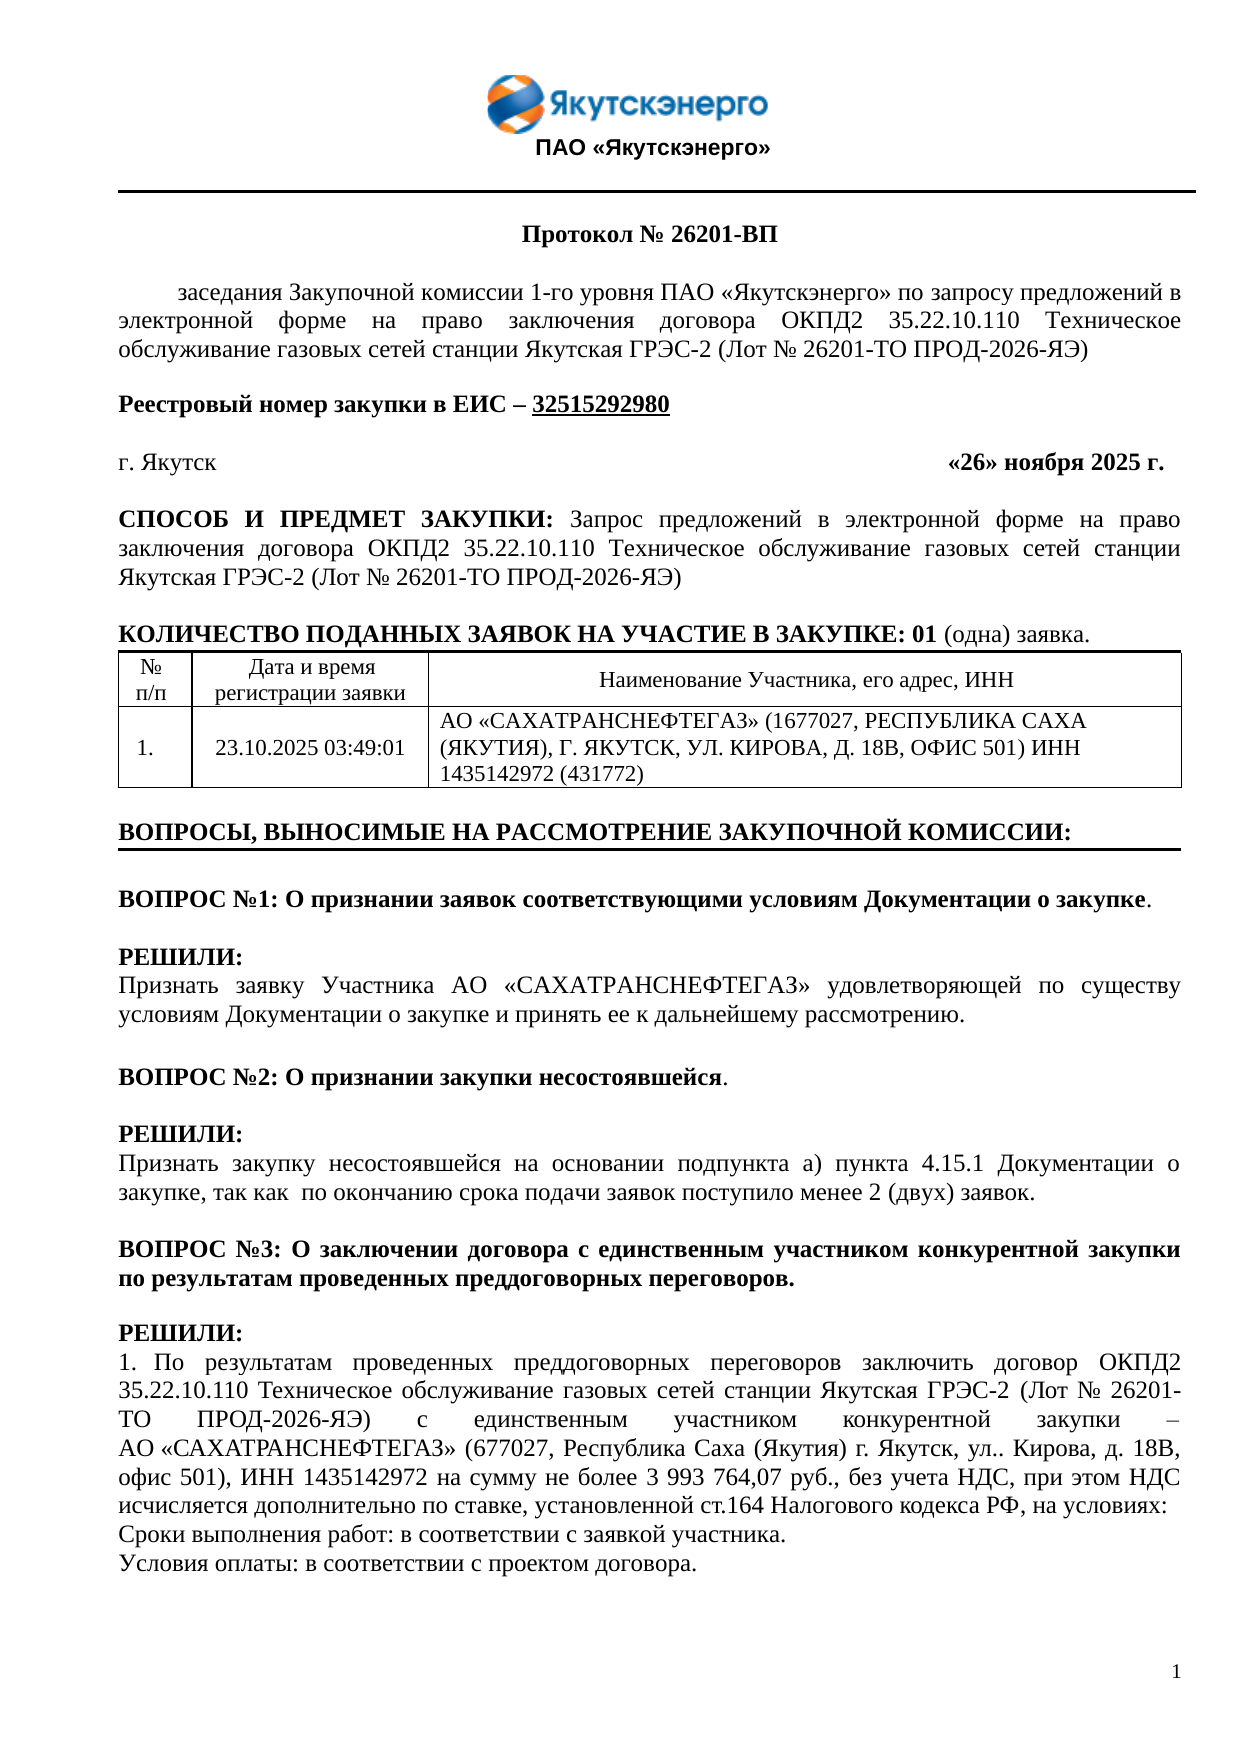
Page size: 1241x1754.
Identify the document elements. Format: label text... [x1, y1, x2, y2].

text г. Якутск «26» ноября 2025 г. [118, 447, 1181, 475]
text ВОПРОС №1: О признании заявок соответствующими условиям Документации о закупке. [118, 884, 1181, 913]
table_header Дата и время регистрации заявки [193, 653, 428, 706]
table_header [916, 75, 1196, 189]
table_header ПАО «Якутскэнерго» [340, 75, 916, 189]
table_cell АО «САХАТРАНСНЕФТЕГАЗ» (1677027, РЕСПУБЛИКА САХА (ЯКУТИЯ), Г. ЯКУТСК, УЛ. КИРОВА, Д. 18В, ОФИС 501) ИНН 1435142972 (431772) [429, 707, 1181, 786]
table_header [118, 75, 339, 189]
picture [487, 75, 768, 134]
table_cell 23.10.2025 03:49:01 [193, 707, 428, 786]
text СПОСОБ И ПРЕДМЕТ ЗАКУПКИ: Запрос предложений в электронной форме на право заключения договора ОКПД2 35.22.10.110 Техническое обслуживание газовых сетей станции Якутская ГРЭС-2 (Лот № 26201-ТО ПРОД-2026-ЯЭ) [118, 504, 1181, 590]
text заседания Закупочной комиссии 1-го уровня ПАО «Якутскэнерго» по запросу предложений в электронной форме на право заключения договора ОКПД2 35.22.10.110 Техническое обслуживание газовых сетей станции Якутская ГРЭС-2 (Лот № 26201-ТО ПРОД-2026-ЯЭ) [118, 277, 1181, 363]
table_header Наименование Участника, его адрес, ИНН [429, 653, 1181, 706]
list Сроки выполнения работ: в соответствии с заявкой участника. [118, 1519, 1181, 1548]
table_cell [119, 707, 191, 786]
table_header № п/п [119, 653, 191, 706]
list По результатам проведенных преддоговорных переговоров заключить договор ОКПД2 35.22.10.110 Техническое обслуживание газовых сетей станции Якутская ГРЭС-2 (Лот № 26201-ТО ПРОД-2026-ЯЭ) с единственным участником конкурентной закупки – АО «САХАТРАНСНЕФТЕГАЗ» (677027, Республика Саха (Якутия) г. Якутск, ул.. Кирова, д. 18В, офис 501), ИНН 1435142972 на сумму не более 3 993 764,07 руб., без учета НДС, при этом НДС исчисляется дополнительно по ставке, установленной ст.164 Налогового кодекса РФ, на условиях: [118, 1347, 1181, 1519]
text ВОПРОС №3: О заключении договора с единственным участником конкурентной закупки по результатам проведенных преддоговорных переговоров. [118, 1234, 1181, 1292]
text Признать заявку Участника АО «САХАТРАНСНЕФТЕГАЗ» удовлетворяющей по существу условиям Документации о закупке и принять ее к дальнейшему рассмотрению. [118, 971, 1181, 1028]
text РЕШИЛИ: [118, 1119, 1181, 1148]
text КОЛИЧЕСТВО ПОДАННЫХ ЗАЯВОК НА УЧАСТИЕ В ЗАКУПКЕ: 01 (одна) заявка. [118, 619, 1181, 650]
text ВОПРОСЫ, ВЫНОСИМЫЕ НА РАССМОТРЕНИЕ ЗАКУПОЧНОЙ КОМИССИИ: [118, 817, 1181, 848]
list Условия оплаты: в соответствии с проектом договора. [118, 1548, 1181, 1577]
text РЕШИЛИ: [118, 1318, 1181, 1347]
text ВОПРОС №2: О признании закупки несостоявшейся. [118, 1062, 1181, 1090]
text РЕШИЛИ: [118, 942, 1181, 971]
text Реестровый номер закупки в ЕИС – 32515292980 [118, 389, 1181, 418]
text Признать закупку несостоявшейся на основании подпункта а) пункта 4.15.1 Документации о закупке, так как по окончанию срока подачи заявок поступило менее 2 (двух) заявок. [118, 1148, 1181, 1205]
text Протокол № 26201-ВП [118, 219, 1181, 248]
